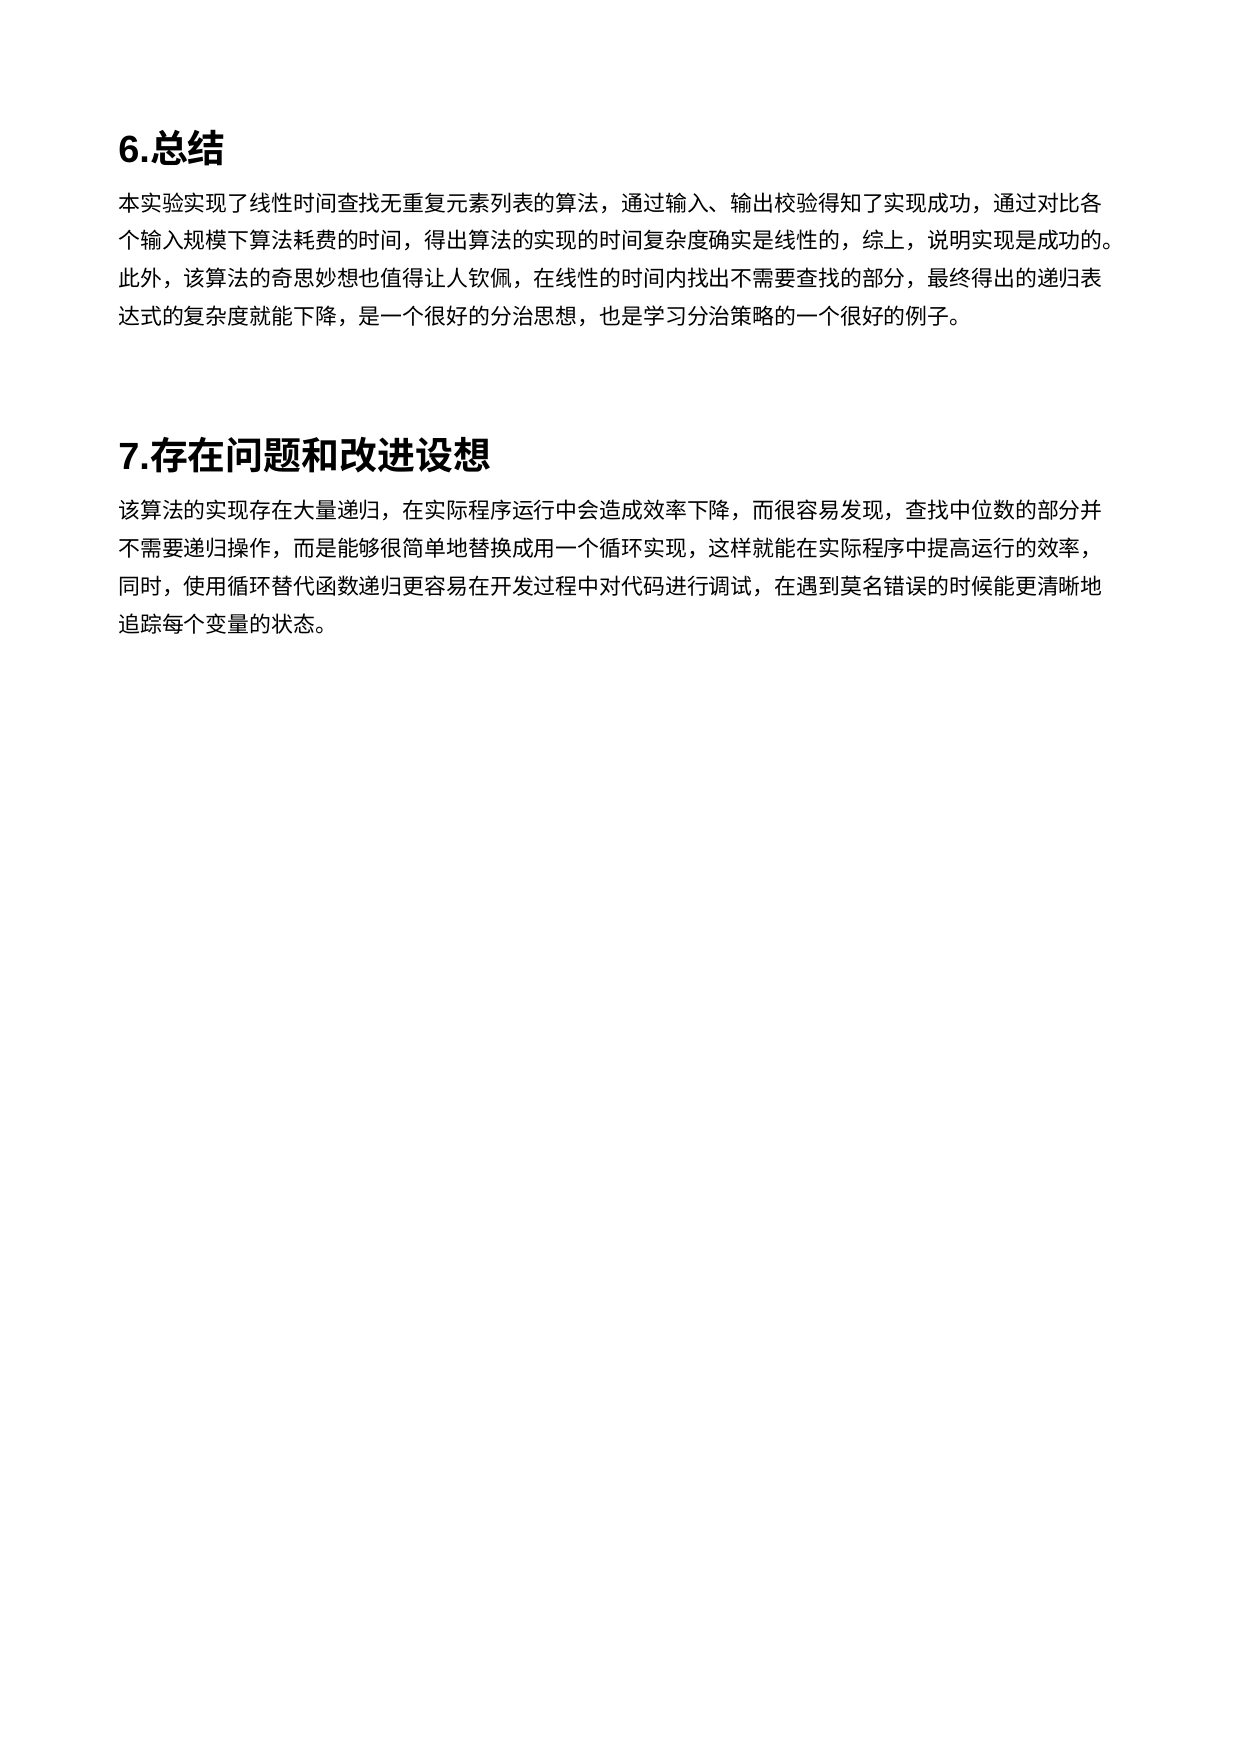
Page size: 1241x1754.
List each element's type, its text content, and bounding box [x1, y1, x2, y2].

text 该算法的实现存在大量递归，在实际程序运行中会造成效率下降，而很容易发现，查找中位数的部分并不需要递归操作，而是能够很简单地替换成用一个循环实现，这样就能在实际程序中提高运行的效率，同时，使用循环替代函数递归更容易在开发过程中对代码进行调试，在遇到莫名错误的时候能更清晰地追踪每个变量的状态。 [118, 493, 1122, 639]
subtitle 7.存在问题和改进设想 [118, 426, 1122, 481]
subtitle 6.总结 [118, 118, 1122, 173]
text 本实验实现了线性时间查找无重复元素列表的算法，通过输入、输出校验得知了实现成功，通过对比各个输入规模下算法耗费的时间，得出算法的实现的时间复杂度确实是线性的，综上，说明实现是成功的。此外，该算法的奇思妙想也值得让人钦佩，在线性的时间内找出不需要查找的部分，最终得出的递归表达式的复杂度就能下降，是一个很好的分治思想，也是学习分治策略的一个很好的例子。 [118, 186, 1122, 331]
